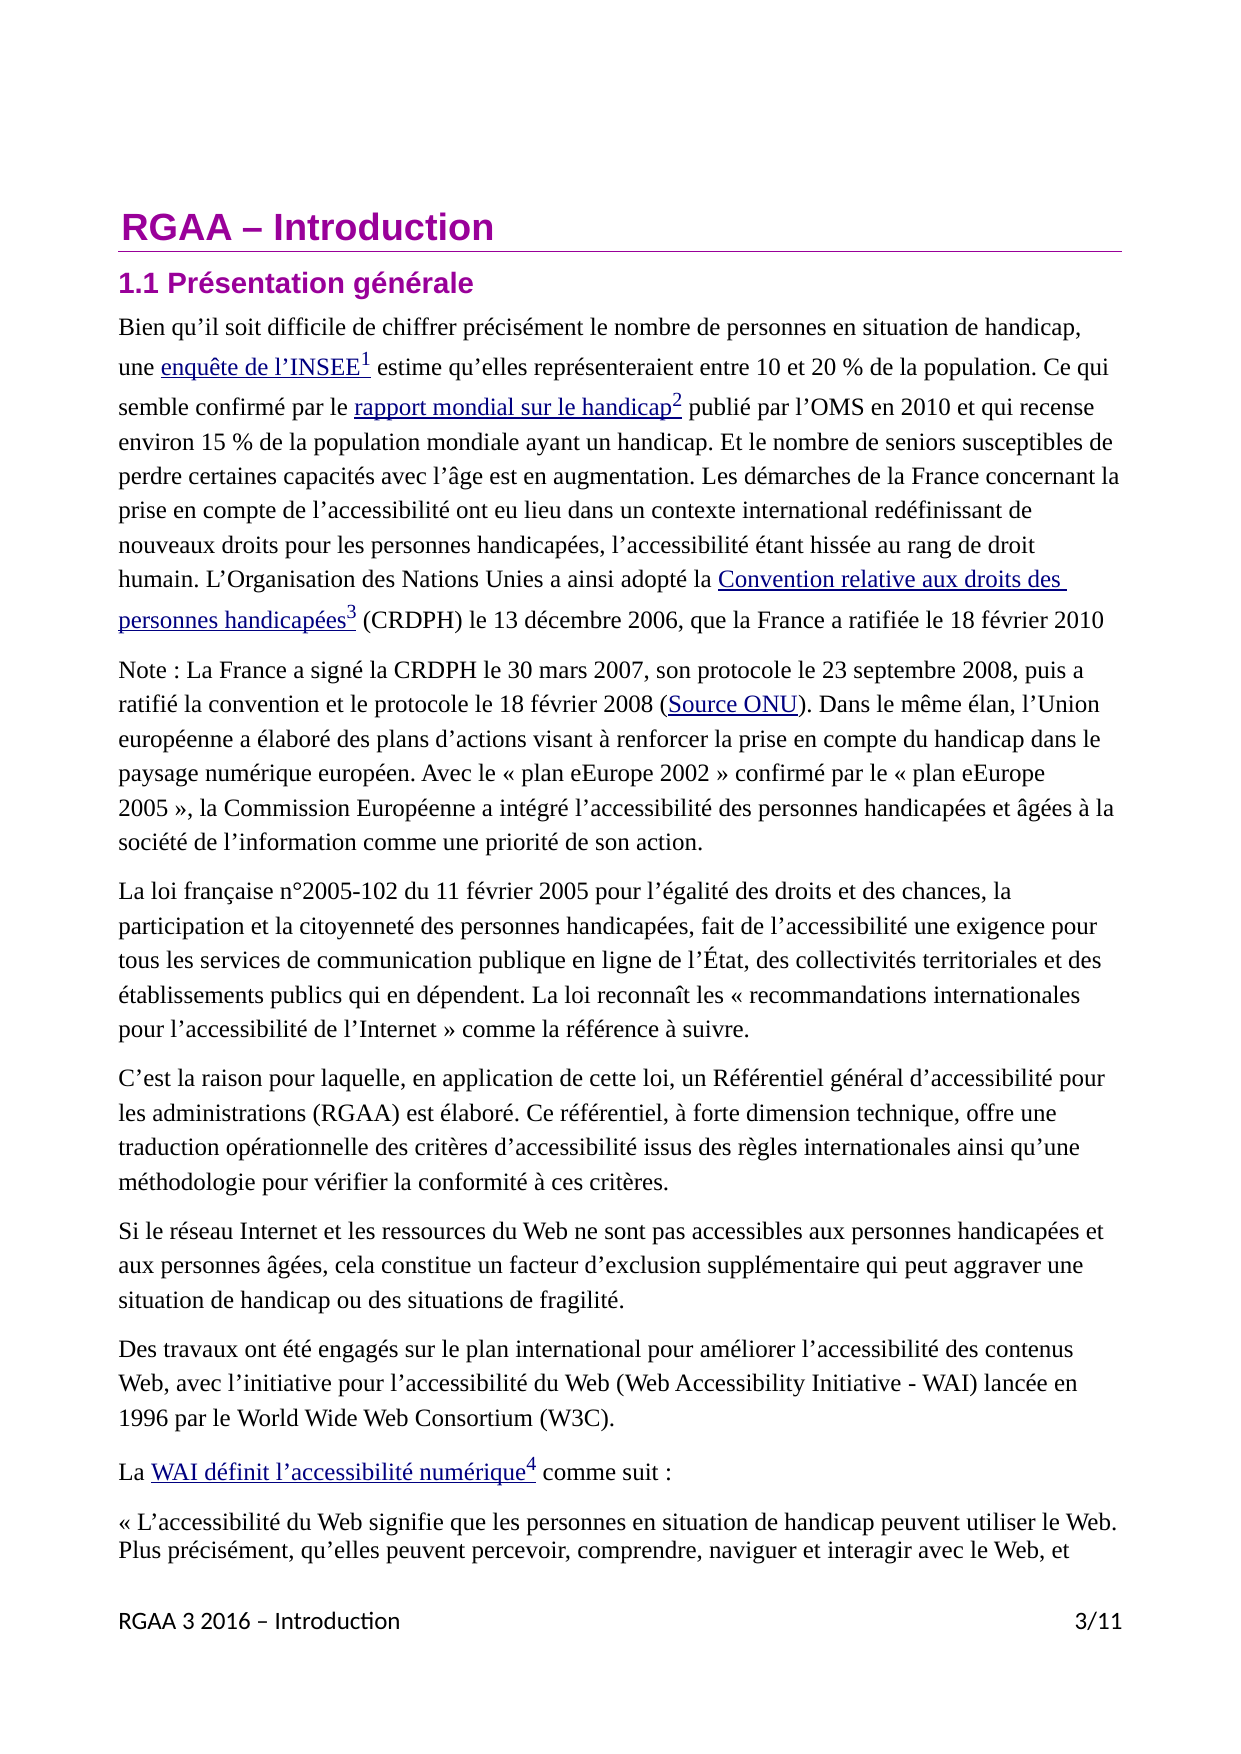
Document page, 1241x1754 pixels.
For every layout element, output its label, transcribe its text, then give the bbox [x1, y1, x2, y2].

text La loi française n°2005-102 du 11 février 2005 pour l’égalité des droits et des chances, la participation et la citoyenneté des personnes handicapées, fait de l’accessibilité une exigence pour tous les services de communication publique en ligne de l’État, des collectivités territoriales et des établissements publics qui en dépendent. La loi reconnaît les « recommandations internationales pour l’accessibilité de l’Internet » comme la référence à suivre. [118, 876, 1122, 1043]
text C’est la raison pour laquelle, en application de cette loi, un Référentiel général d’accessibilité pour les administrations (RGAA) est élaboré. Ce référentiel, à forte dimension technique, offre une traduction opérationnelle des critères d’accessibilité issus des règles internationales ainsi qu’une méthodologie pour vérifier la conformité à ces critères. [118, 1063, 1122, 1195]
subtitle 1.1 Présentation générale [118, 266, 1122, 299]
text Bien qu’il soit difficile de chiffrer précisément le nombre de personnes en situation de handicap, une enquête de l’INSEE1 estime qu’elles représenteraient entre 10 et 20 % de la population. Ce qui semble confirmé par le rapport mondial sur le handicap2 publié par l’OMS en 2010 et qui recense environ 15 % de la population mondiale ayant un handicap. Et le nombre de seniors susceptibles de perdre certaines capacités avec l’âge est en augmentation. Les démarches de la France concernant la prise en compte de l’accessibilité ont eu lieu dans un contexte international redéfinissant de nouveaux droits pour les personnes handicapées, l’accessibilité étant hissée au rang de droit humain. L’Organisation des Nations Unies a ainsi adopté la Convention relative aux droits des personnes handicapées3 (CRDPH) le 13 décembre 2006, que la France a ratifiée le 18 février 2010 [118, 312, 1122, 633]
text Note : La France a signé la CRDPH le 30 mars 2007, son protocole le 23 septembre 2008, puis a ratifié la convention et le protocole le 18 février 2008 (Source ONU). Dans le même élan, l’Union européenne a élaboré des plans d’actions visant à renforcer la prise en compte du handicap dans le paysage numérique européen. Avec le « plan eEurope 2002 » confirmé par le « plan eEurope 2005 », la Commission Européenne a intégré l’accessibilité des personnes handicapées et âgées à la société de l’information comme une priorité de son action. [118, 655, 1122, 856]
text Si le réseau Internet et les ressources du Web ne sont pas accessibles aux personnes handicapées et aux personnes âgées, cela constitue un facteur d’exclusion supplémentaire qui peut aggraver une situation de handicap ou des situations de fragilité. [118, 1216, 1122, 1313]
text Des travaux ont été engagés sur le plan international pour améliorer l’accessibilité des contenus Web, avec l’initiative pour l’accessibilité du Web (Web Accessibility Initiative - WAI) lancée en 1996 par le World Wide Web Consortium (W3C). [118, 1334, 1122, 1431]
text La WAI définit l’accessibilité numérique4 comme suit : [118, 1452, 1122, 1485]
text « L’accessibilité du Web signifie que les personnes en situation de handicap peuvent utiliser le Web. Plus précisément, qu’elles peuvent percevoir, comprendre, naviguer et interagir avec le Web, et [118, 1507, 1122, 1564]
subtitle RGAA – Introduction [118, 201, 1122, 251]
